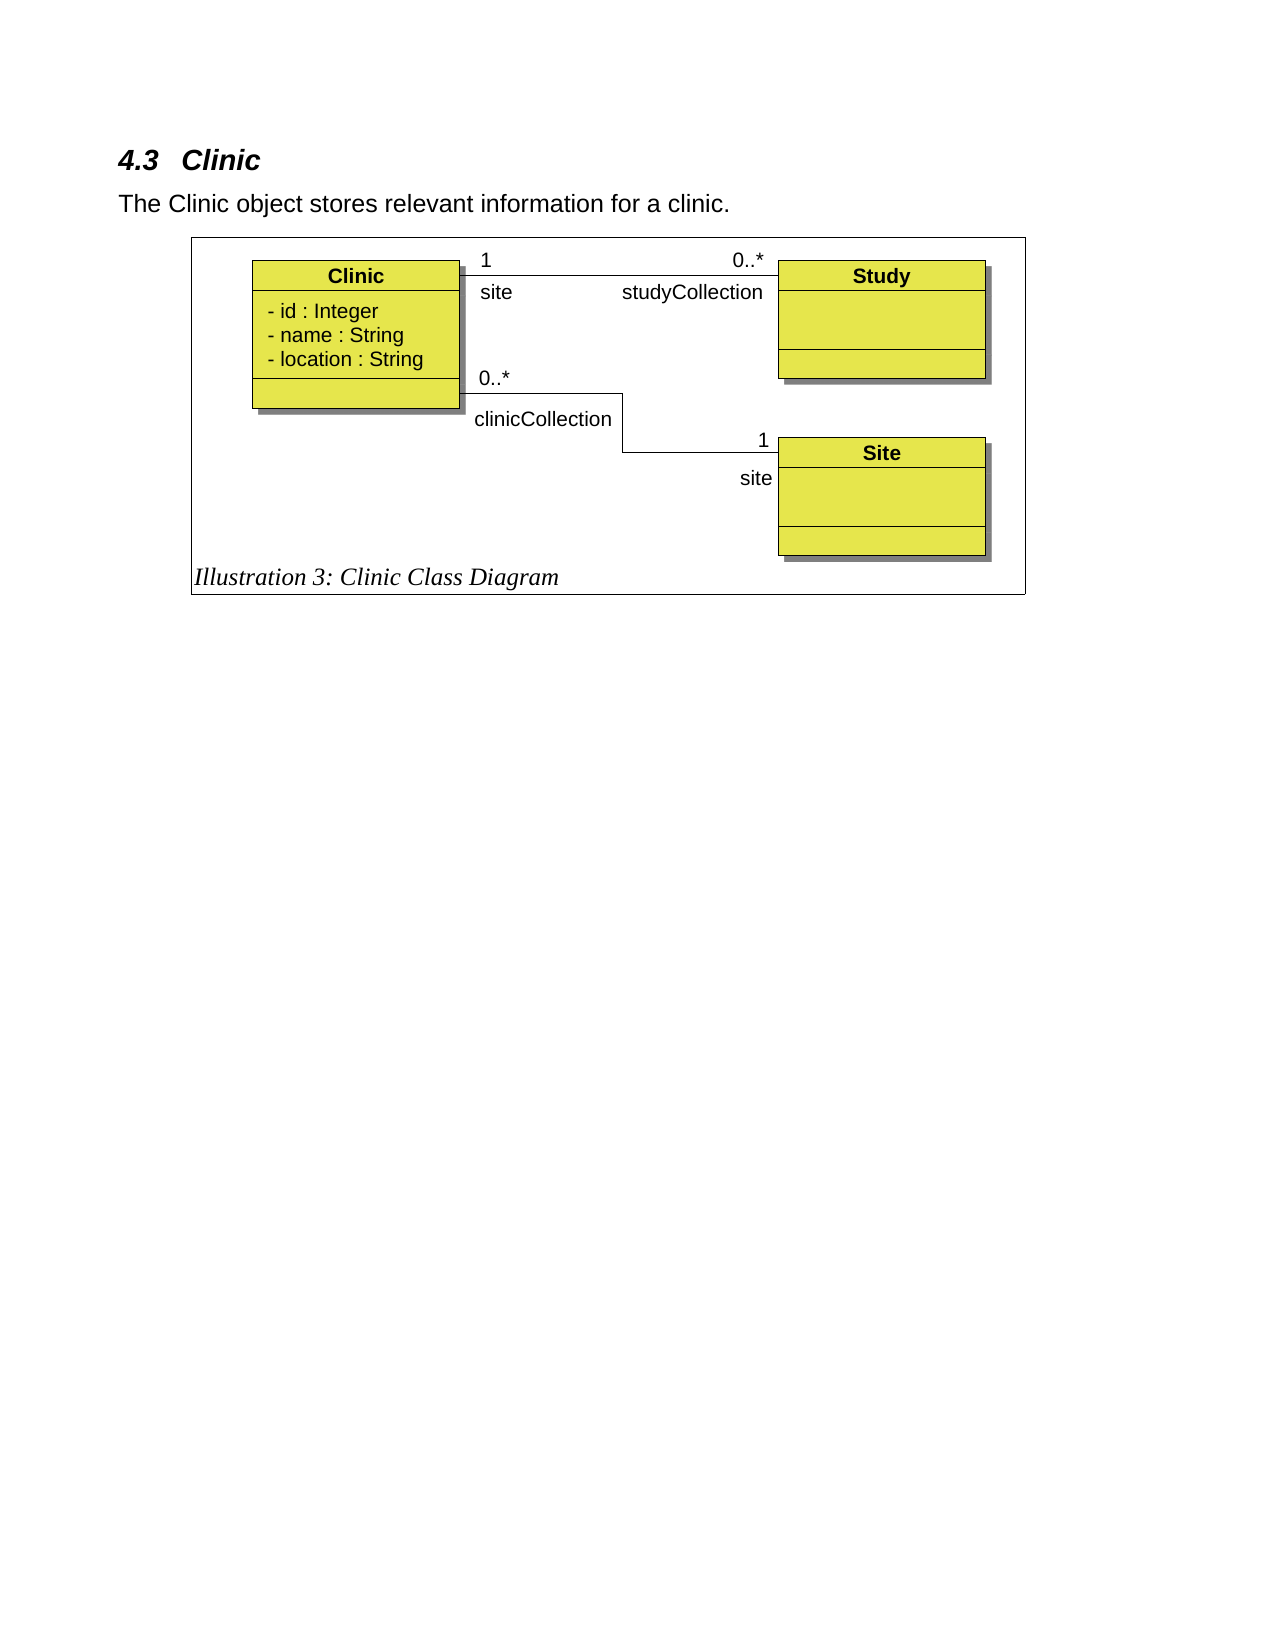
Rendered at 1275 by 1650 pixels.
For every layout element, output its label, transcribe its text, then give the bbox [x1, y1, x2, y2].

text Illustration 3: Clinic Class Diagram [194, 253, 1022, 591]
text The Clinic object stores relevant information for a clinic. [118, 189, 1157, 218]
subtitle Clinic [118, 143, 1157, 177]
